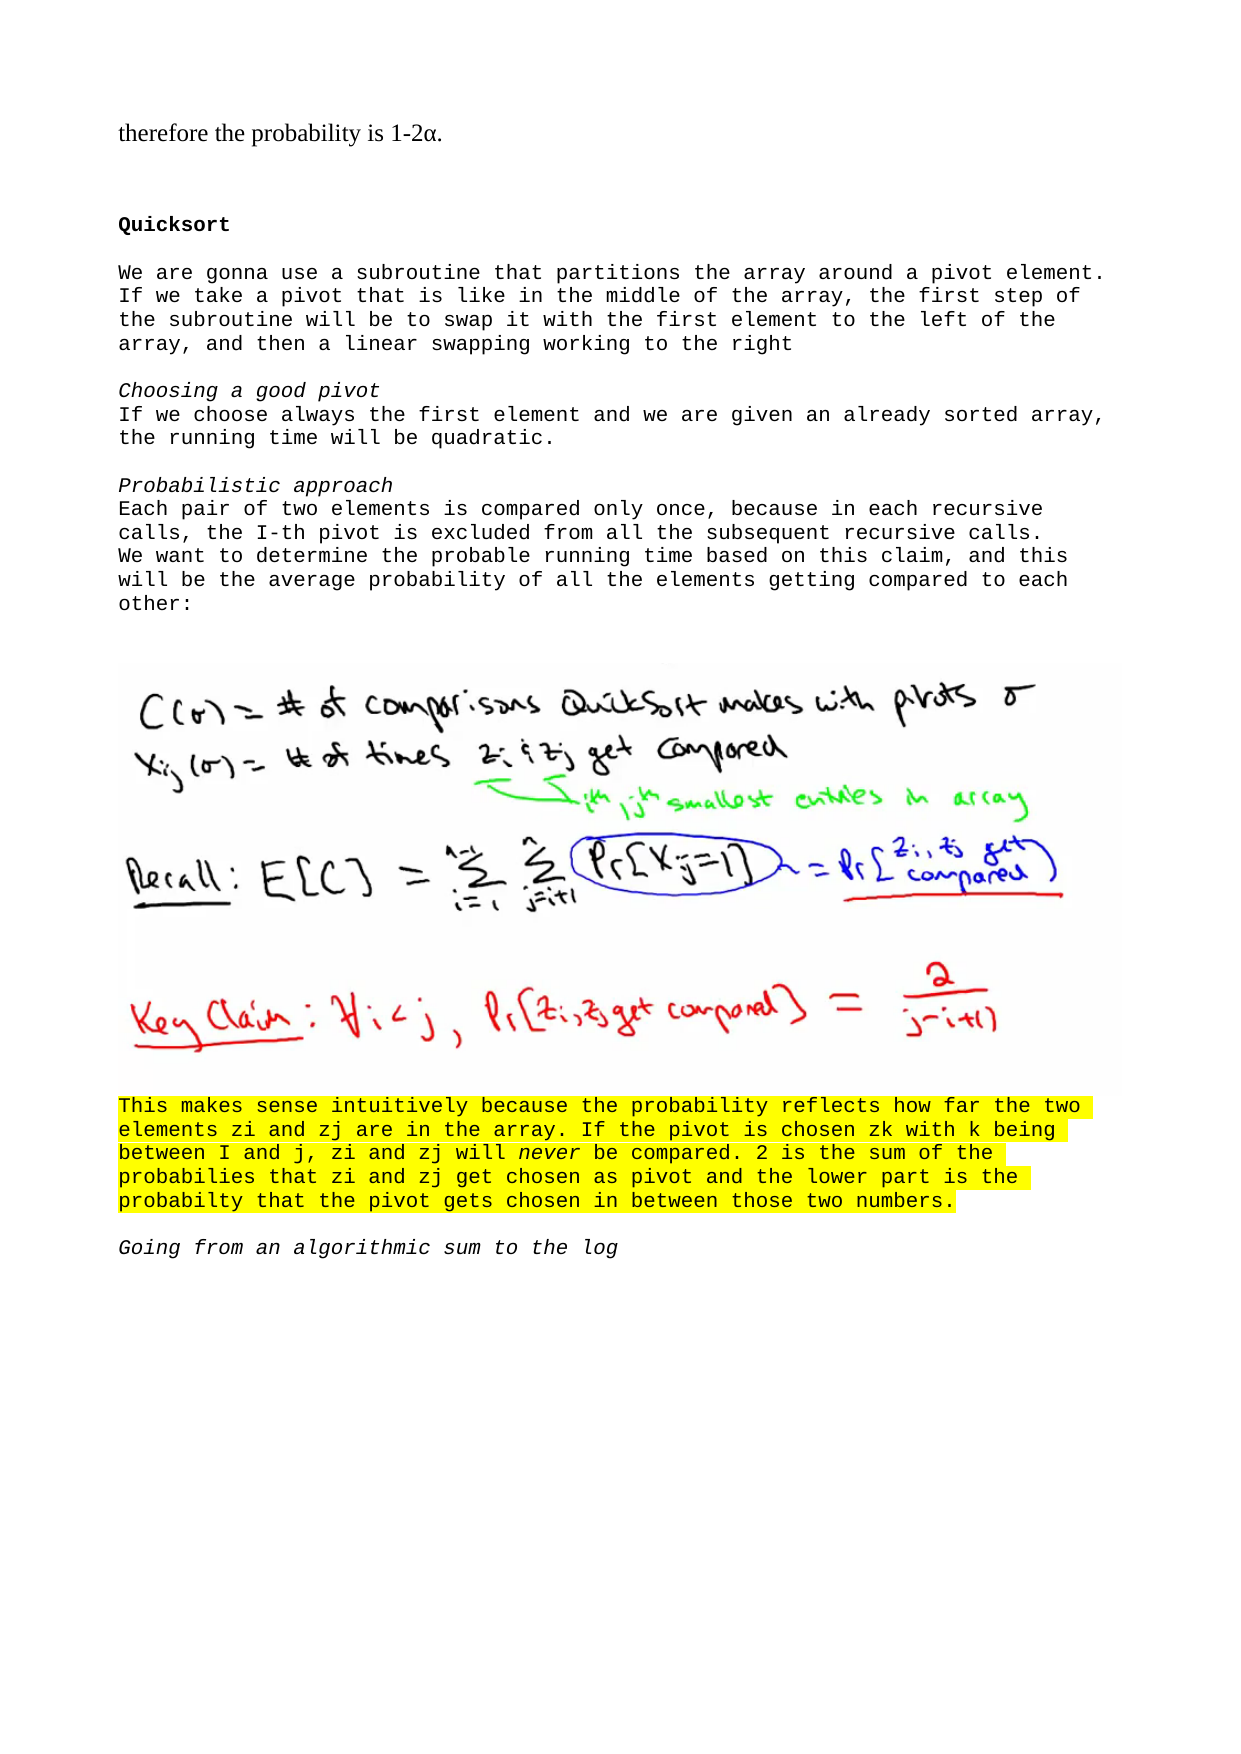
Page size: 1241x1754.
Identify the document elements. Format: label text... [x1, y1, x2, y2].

text This makes sense intuitively because the probability reflects how far the two elements zi and zj are in the array. If the pivot is chosen zk with k being between I and j, zi and zj will never be compared. 2 is the sum of the probabilies that zi and zj get chosen as pivot and the lower part is the probabilty that the pivot gets chosen in between those two numbers. [118, 1096, 1122, 1213]
text If we choose always the first element and we are given an already sorted array, the running time will be quadratic. [118, 404, 1122, 451]
text Quicksort [118, 214, 1122, 238]
text Going from an algorithmic sum to the log [118, 1237, 1122, 1261]
text We want to determine the probable running time based on this claim, and this will be the average probability of all the elements getting compared to each other: [118, 546, 1122, 616]
text We are gonna use a subroutine that partitions the array around a pivot element. If we take a pivot that is like in the middle of the array, the first step of the subroutine will be to swap it with the first element to the left of the array, and then a linear swapping working to the right [118, 262, 1122, 356]
text Each pair of two elements is compared only once, because in each recursive calls, the I-th pivot is excluded from all the subsequent recursive calls. [118, 498, 1122, 546]
text therefore the probability is 1-2α. [118, 118, 1122, 147]
text Choosing a good pivot [118, 380, 1122, 404]
text Probabilistic approach [118, 474, 1122, 498]
picture [118, 663, 1123, 1096]
